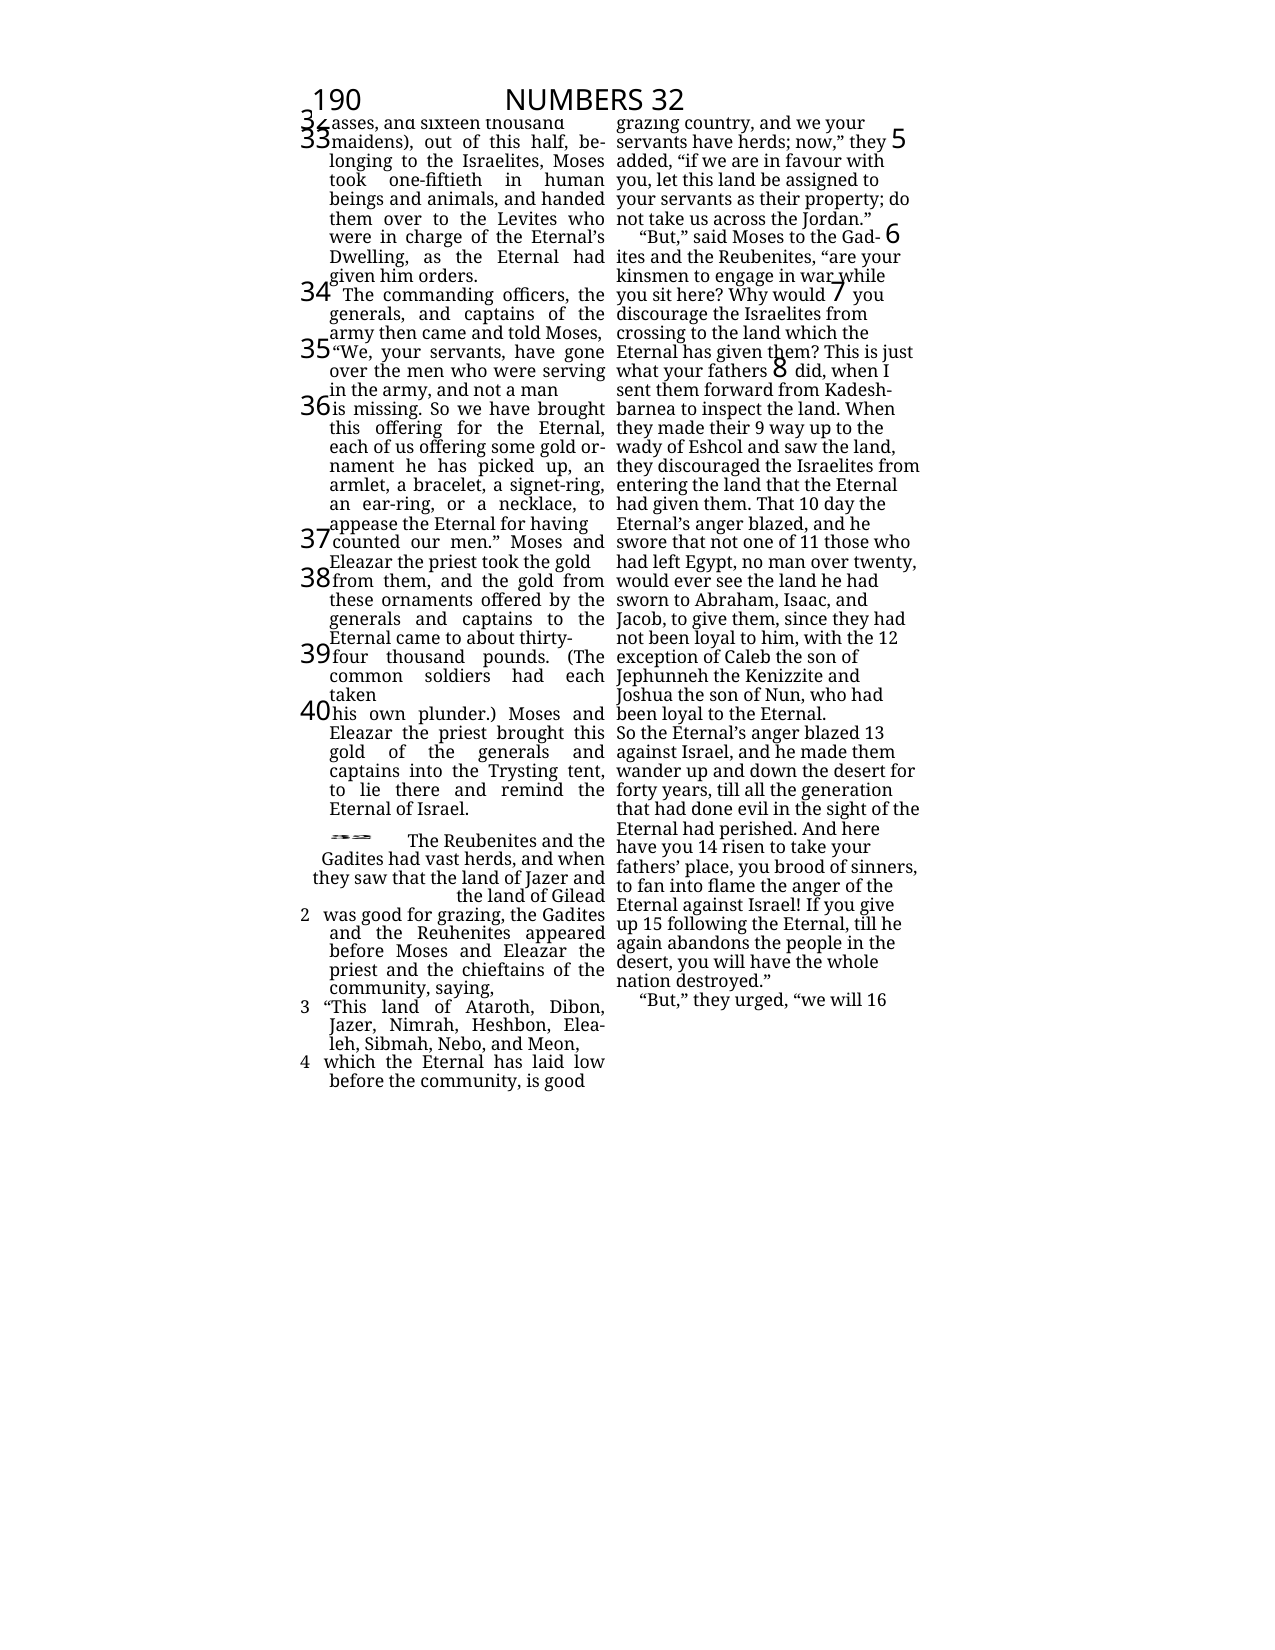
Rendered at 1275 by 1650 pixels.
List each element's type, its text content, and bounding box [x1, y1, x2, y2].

text “But,” said Moses to the Gad- 6 ites and the Reubenites, “are your kinsmen to engage in war while you sit here? Why would 7 you discourage the Israelites from crossing to the land which the Eternal has given them? This is just what your fathers 8 did, when I sent them forward from Kadesh-barnea to inspect the land. When they made their 9 way up to the wady of Eshcol and saw the land, they dis­couraged the Israelites from entering the land that the Eternal had given them. That 10 day the Eternal’s anger blazed, and he swore that not one of 11 those who had left Egypt, no man over twenty, would ever see the land he had sworn to Abraham, Isaac, and Jacob, to give them, since they had not been loyal to him, with the 12 exception of Caleb the son of Jephunneh the Kenizzite and Joshua the son of Nun, who had been loyal to the Eternal. [616, 229, 921, 724]
text So the Eternal’s anger blazed 13 against Israel, and he made them wander up and down the desert for forty years, till all the generation that had done evil in the sight of the Eternal had perished. And here have you 14 risen to take your fathers’ place, you brood of sinners, to fan into flame the anger of the Eternal against Israel! If you give up 15 following the Eternal, till he again abandons the people in the desert, you will have the whole nation destroyed.” [616, 724, 921, 991]
list is missing. So we have brought this offering for the Eternal, each of us offering some gold or­nament he has picked up, an armlet, a bracelet, a signet-ring, an ear-ring, or a necklace, to appease the Eternal for having [300, 400, 605, 534]
list “This land of Ataroth, Dibon, Jazer, Nimrah, Heshbon, Elea- leh, Sibmah, Nebo, and Meon, [300, 998, 605, 1054]
list asses, and sixteen thousand [320, 119, 605, 133]
list counted our men.” Moses and Eleazar the priest took the gold [300, 534, 605, 572]
list was good for grazing, the Gad­ites and the Reuhenites ap­peared before Moses and Elea­zar the priest and the chieftains of the community, saying, [300, 906, 605, 998]
list maidens), out of this half, be­longing to the Israelites, Moses took one-fiftieth in human beings and animals, and handed them over to the Levites who were in charge of the Eternal’s Dwell­ing, as the Eternal had given him orders. [300, 133, 605, 286]
text “But,” they urged, “we will 16 [616, 991, 921, 1010]
list which the Eternal has laid low before the community, is good [300, 1054, 605, 1091]
list from them, and the gold from these ornaments offered by the generals and captains to the Eternal came to about thirty- [300, 572, 605, 648]
text grazing country, and we your servants have herds; now,” they 5 added, “if we are in favour with you, let this land be assigned to your servants as their property; do not take us across the Jordan.” [616, 114, 921, 229]
list his own plunder.) Moses and Eleazar the priest brought this gold of the generals and captains into the Trysting tent, to lie there and remind the Eternal of Israel. [300, 705, 605, 820]
list The commanding officers, the generals, and captains of the army then came and told Moses, [300, 286, 605, 343]
picture [331, 835, 372, 839]
list four thousand pounds. (The common soldiers had each taken [300, 648, 605, 705]
list “We, your servants, have gone over the men who were serv­ing in the army, and not a man [300, 343, 605, 400]
text The Reubenites and the Gadites had vast herds, and when they saw that the land of Jazer and the land of Gilead [300, 833, 605, 906]
